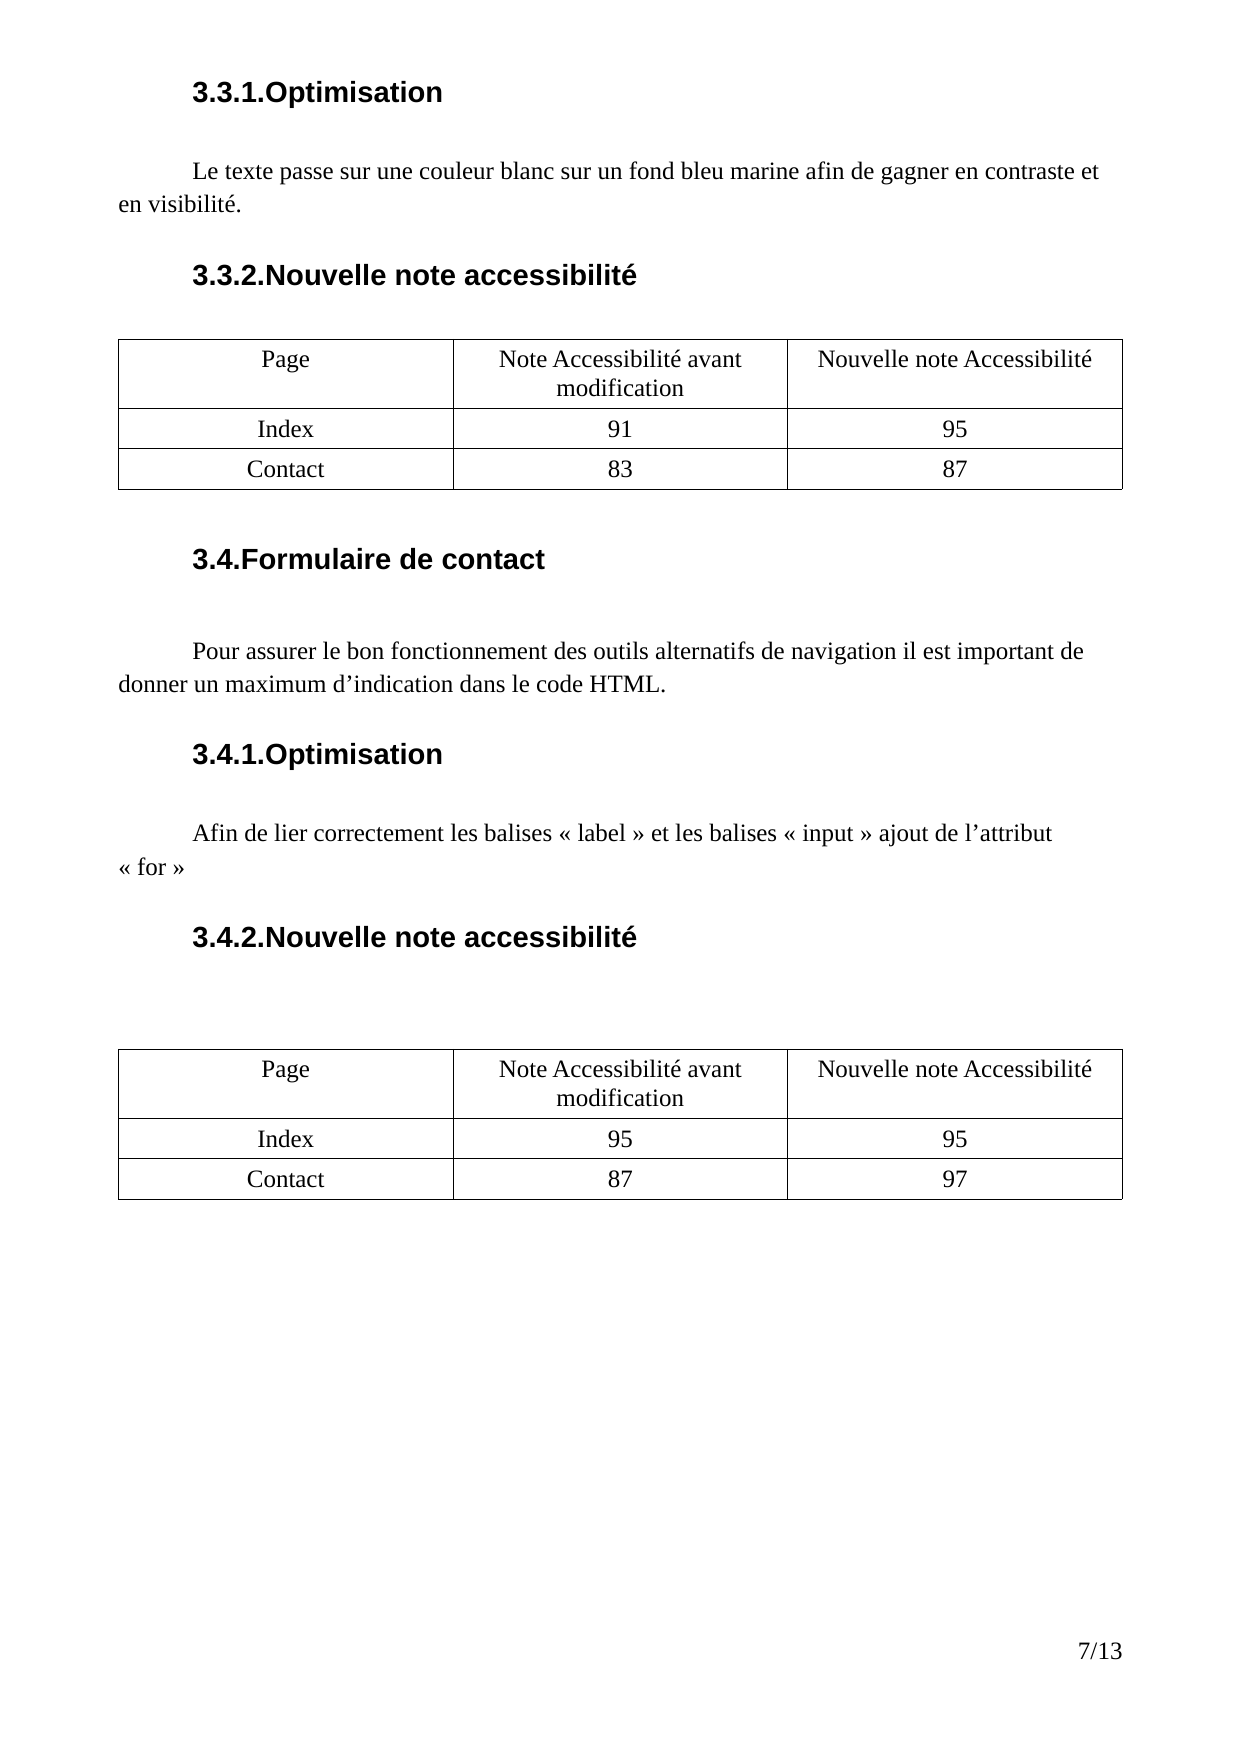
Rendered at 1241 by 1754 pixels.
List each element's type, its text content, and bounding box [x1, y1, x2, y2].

table_cell Contact [119, 449, 453, 488]
table_header Nouvelle note Accessibilité [788, 1050, 1122, 1118]
table_cell 95 [788, 1119, 1122, 1158]
table_header Note Accessibilité avant modification [454, 1050, 787, 1118]
text Le texte passe sur une couleur blanc sur un fond bleu marine afin de gagner en contraste et en visibilité. [118, 156, 1122, 218]
subtitle 3.4.2.Nouvelle note accessibilité [118, 920, 1122, 953]
subtitle 3.4.Formulaire de contact [118, 542, 1122, 576]
text Pour assurer le bon fonctionnement des outils alternatifs de navigation il est important de donner un maximum d’indication dans le code HTML. [118, 636, 1122, 698]
subtitle 3.3.1.Optimisation [118, 75, 1122, 108]
table_header Note Accessibilité avant modification [454, 340, 787, 408]
table_cell 97 [788, 1159, 1122, 1198]
table_cell 83 [454, 449, 787, 488]
table_cell 87 [454, 1159, 787, 1198]
subtitle 3.4.1.Optimisation [118, 737, 1122, 771]
table_header Page [119, 340, 453, 408]
table_cell 91 [454, 409, 787, 448]
table_header Page [119, 1050, 453, 1118]
table_header Nouvelle note Accessibilité [788, 340, 1122, 408]
subtitle 3.3.2.Nouvelle note accessibilité [118, 258, 1122, 291]
table_cell Index [119, 409, 453, 448]
table_cell Index [119, 1119, 453, 1158]
text Afin de lier correctement les balises « label » et les balises « input » ajout de l’attribut « for » [118, 818, 1122, 880]
table_cell 87 [788, 449, 1122, 488]
table_cell 95 [454, 1119, 787, 1158]
table_cell 95 [788, 409, 1122, 448]
table_cell Contact [119, 1159, 453, 1198]
